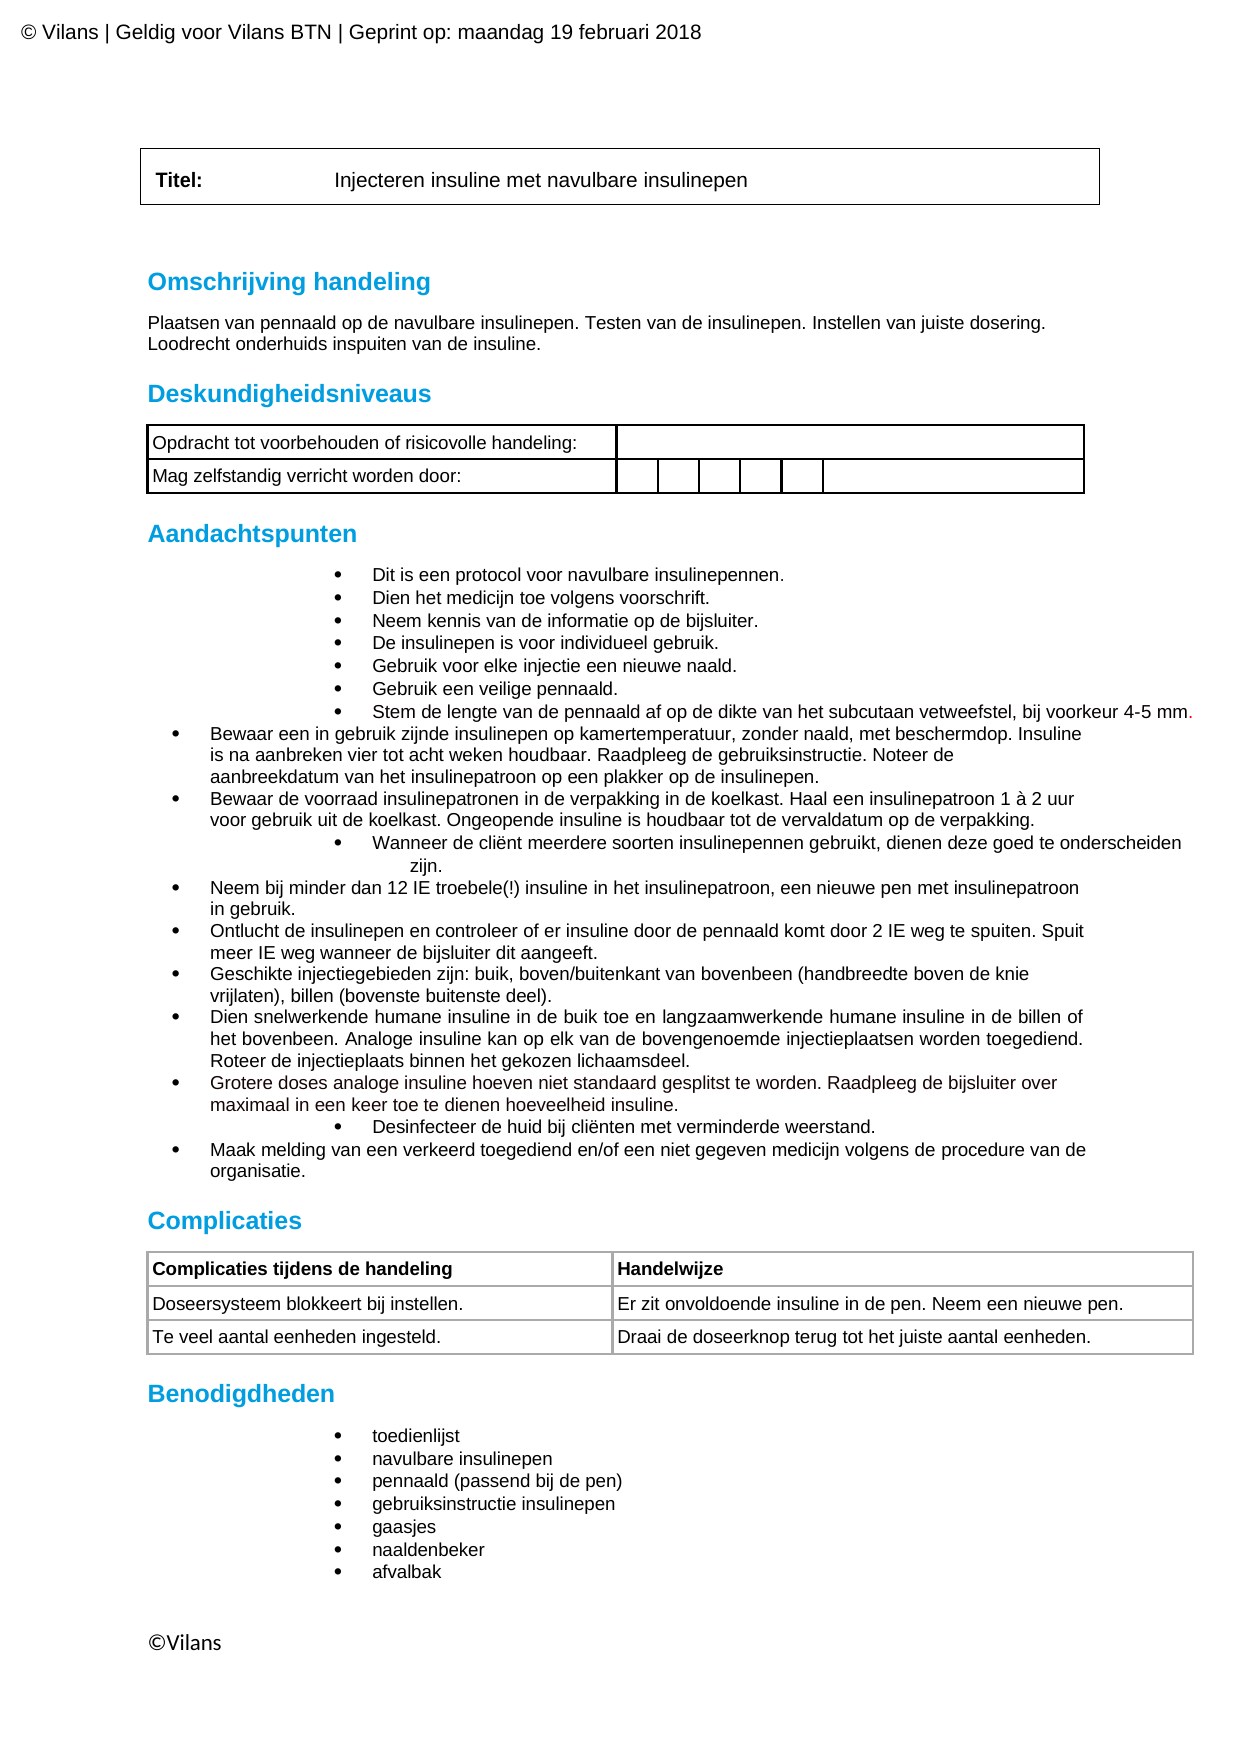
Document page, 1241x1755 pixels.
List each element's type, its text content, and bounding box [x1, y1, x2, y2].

list gaasjes [334, 1515, 1205, 1538]
table_cell Er zit onvoldoende insuline in de pen. Neem een nieuwe pen. [614, 1287, 1192, 1319]
list Bewaar de voorraad insulinepatronen in de verpakking in de koelkast. Haal een insulinepatroon 1 à 2 uur voor gebruik uit de koelkast. Ongeopende insuline is houdbaar tot de vervaldatum op de verpakking. [172, 787, 1080, 831]
list Dien het medicijn toe volgens voorschrift. [334, 586, 1205, 609]
table_cell Mag zelfstandig verricht worden door: [149, 460, 615, 492]
list Wanneer de cliënt meerdere soorten insulinepennen gebruikt, dienen deze goed te onderscheiden zijn. [334, 831, 1205, 877]
table_header Opdracht tot voorbehouden of risicovolle handeling: [149, 426, 615, 458]
list toedienlijst [334, 1424, 1205, 1447]
list Neem kennis van de informatie op de bijsluiter. [334, 609, 1205, 632]
list Gebruik voor elke injectie een nieuwe naald. [334, 654, 1205, 677]
text Titel: Injecteren insuline met navulbare insulinepen [155, 168, 1099, 192]
table_header Handelwijze [614, 1253, 1192, 1285]
text Plaatsen van pennaald op de navulbare insulinepen. Testen van de insulinepen. Instellen van juiste dosering. Loodrecht onderhuids inspuiten van de insuline. [147, 311, 1065, 355]
list Geschikte injectiegebieden zijn: buik, boven/buitenkant van bovenbeen (handbreedte boven de knie vrijlaten), billen (bovenste buitenste deel). [172, 963, 1038, 1006]
text Aandachtspunten [147, 518, 1205, 547]
list gebruiksinstructie insulinepen [334, 1492, 1205, 1515]
text Benodigdheden [147, 1379, 1205, 1408]
subtitle Deskundigheidsniveaus [147, 379, 1205, 408]
table_cell [824, 460, 1083, 492]
list Stem de lengte van de pennaald af op de dikte van het subcutaan vetweefstel, bij voorkeur 4-5 mm. [334, 700, 1205, 723]
table_cell Te veel aantal eenheden ingesteld. [149, 1321, 611, 1353]
table_header [618, 426, 1083, 458]
list Dien snelwerkende humane insuline in de buik toe en langzaamwerkende humane insuline in de billen of het bovenbeen. Analoge insuline kan op elk van de bovengenoemde injectieplaatsen worden toegediend. Roteer de injectieplaats binnen het gekozen lichaamsdeel. [172, 1006, 1083, 1071]
list afvalbak [334, 1561, 1205, 1583]
table_cell [618, 460, 657, 492]
subtitle Complicaties [147, 1206, 1205, 1235]
list Bewaar een in gebruik zijnde insulinepen op kamertemperatuur, zonder naald, met beschermdop. Insuline is na aanbreken vier tot acht weken houdbaar. Raadpleeg de gebruiksinstructie. Noteer de aanbreekdatum van het insulinepatroon op een plakker op de insulinepen. [172, 723, 1086, 787]
list Desinfecteer de huid bij cliënten met verminderde weerstand. [334, 1116, 1205, 1138]
table_cell [700, 460, 739, 492]
list naaldenbeker [334, 1538, 1205, 1561]
table_cell [741, 460, 780, 492]
list De insulinepen is voor individueel gebruik. [334, 632, 1205, 654]
table_cell [783, 460, 822, 492]
list Grotere doses analoge insuline hoeven niet standaard gesplitst te worden. Raadpleeg de bijsluiter over maximaal in een keer toe te dienen hoeveelheid insuline. [172, 1073, 1065, 1116]
list Maak melding van een verkeerd toegediend en/of een niet gegeven medicijn volgens de procedure van de organisatie. [172, 1138, 1093, 1182]
list Dit is een protocol voor navulbare insulinepennen. [334, 563, 1205, 586]
list Ontlucht de insulinepen en controleer of er insuline door de pennaald komt door 2 IE weg te spuiten. Spuit meer IE weg wanneer de bijsluiter dit aangeeft. [172, 920, 1086, 963]
list Neem bij minder dan 12 IE troebele(!) insuline in het insulinepatroon, een nieuwe pen met insulinepatroon in gebruik. [172, 877, 1086, 920]
subtitle Omschrijving handeling [147, 267, 1205, 295]
table_header Complicaties tijdens de handeling [149, 1253, 611, 1285]
table_cell Draai de doseerknop terug tot het juiste aantal eenheden. [614, 1321, 1192, 1353]
list Gebruik een veilige pennaald. [334, 677, 1205, 700]
list pennaald (passend bij de pen) [334, 1469, 1205, 1492]
table_cell Doseersysteem blokkeert bij instellen. [149, 1287, 611, 1319]
table_cell [659, 460, 698, 492]
list navulbare insulinepen [334, 1447, 1205, 1469]
